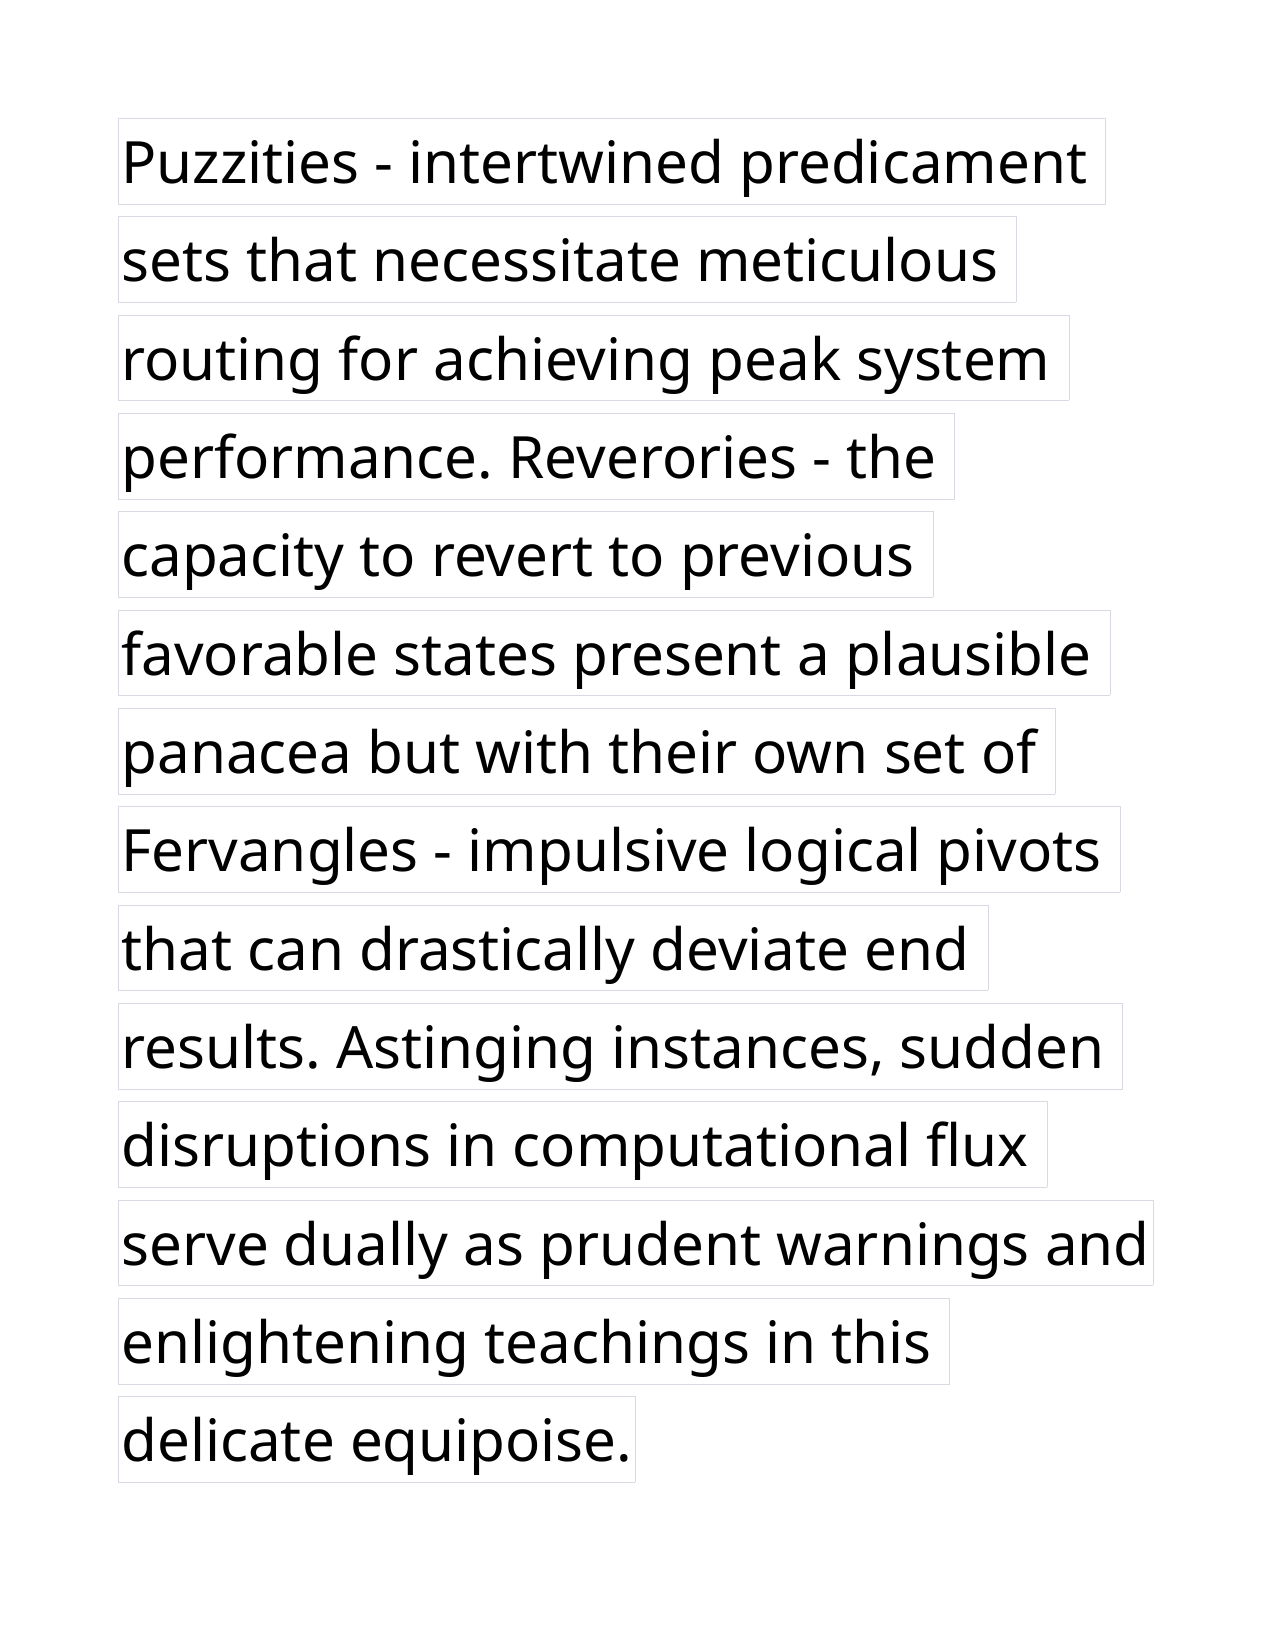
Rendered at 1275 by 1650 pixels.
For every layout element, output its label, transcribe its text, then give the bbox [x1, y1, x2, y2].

text Puzzities - intertwined predicament sets that necessitate meticulous routing for achieving peak system performance. Reverories - the capacity to revert to previous favorable states present a plausible panacea but with their own set of Fervangles - impulsive logical pivots that can drastically deviate end results. Astinging instances, sudden disruptions in computational flux serve dually as prudent warnings and enlightening teachings in this delicate equipoise. [118, 118, 1157, 1482]
